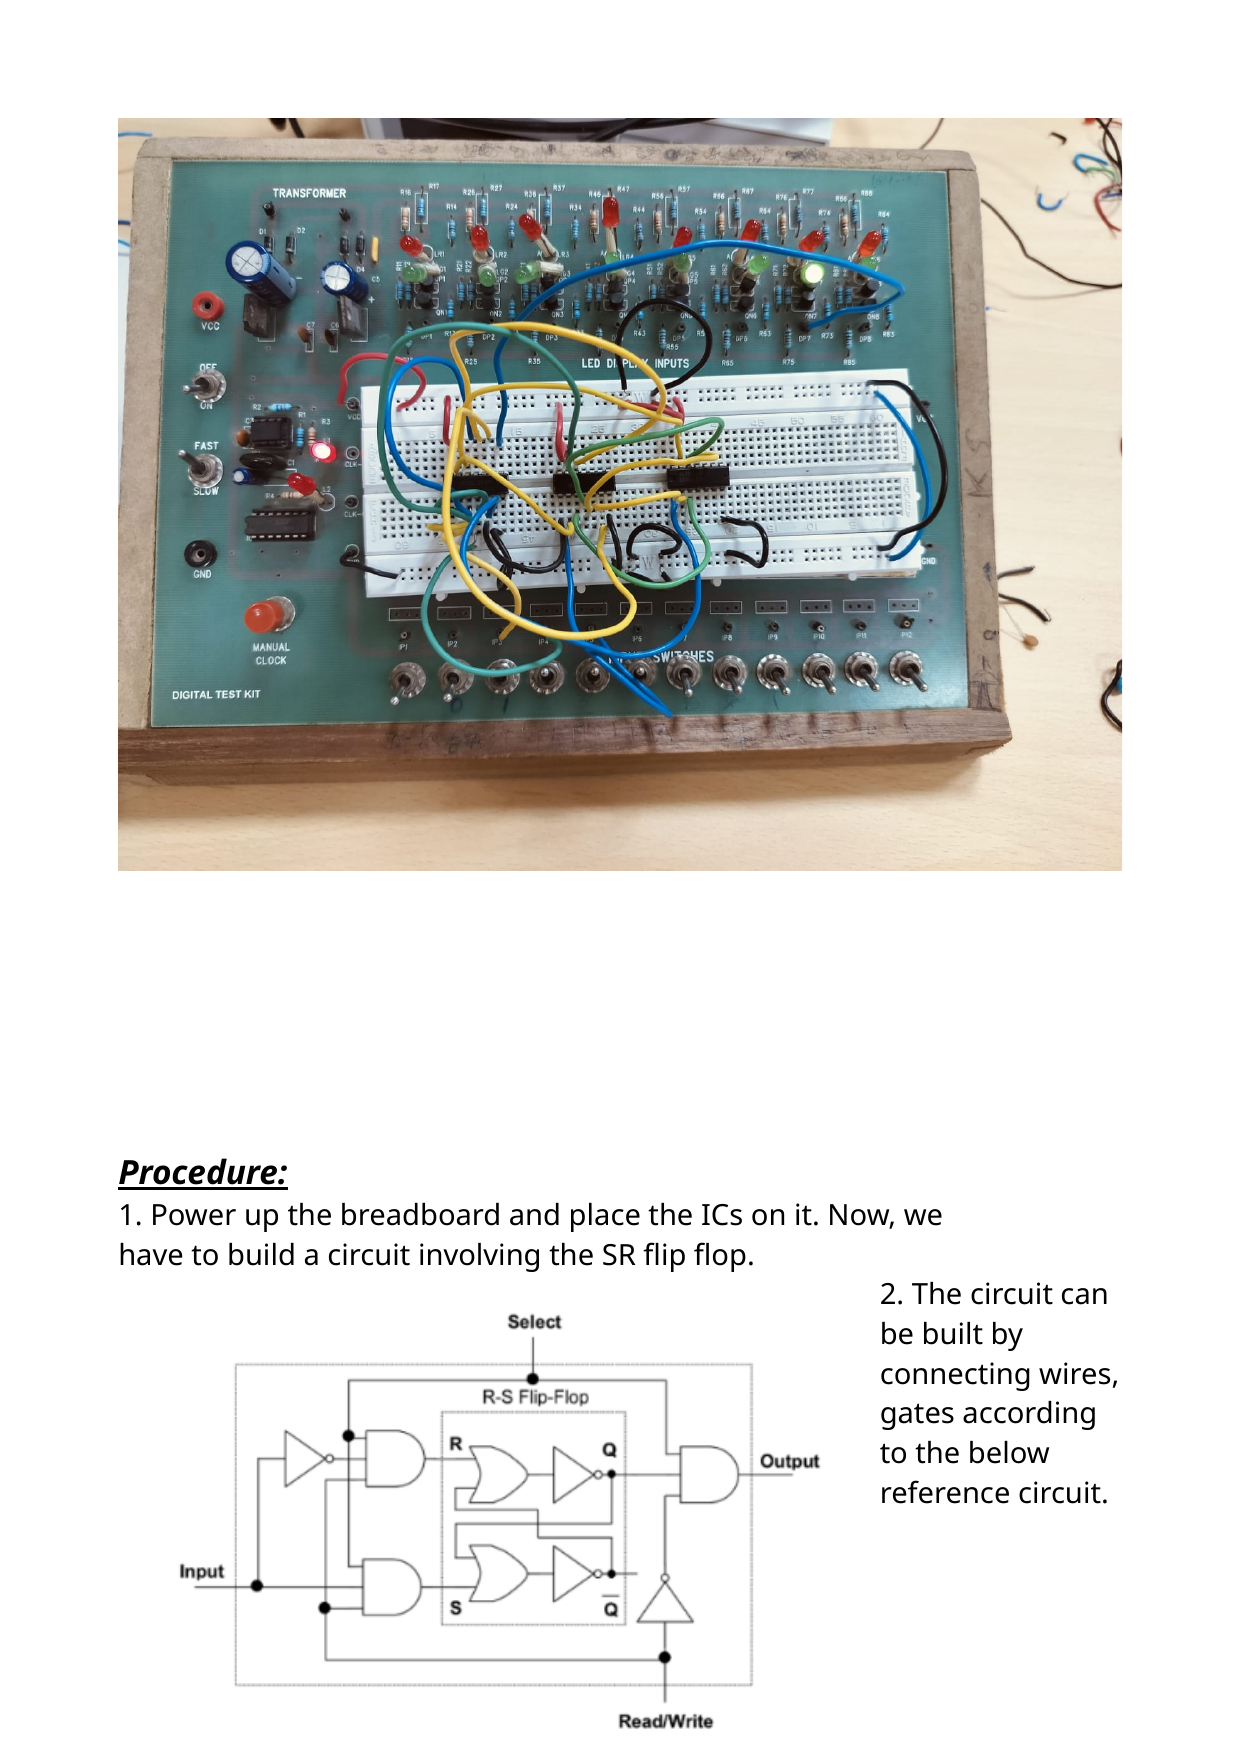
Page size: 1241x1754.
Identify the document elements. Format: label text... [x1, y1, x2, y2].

text [118, 1432, 129, 1512]
text have to build a circuit involving the SR flip flop. [118, 1234, 1122, 1274]
text to the below reference circuit. [880, 1432, 1122, 1512]
picture [129, 1289, 880, 1754]
text 1. Power up the breadboard and place the ICs on it. Now, we [118, 1194, 1122, 1234]
picture [118, 118, 1123, 871]
text Procedure: [118, 1149, 1122, 1194]
text 2. The circuit can be built by connecting wires, gates according [118, 1274, 1122, 1432]
